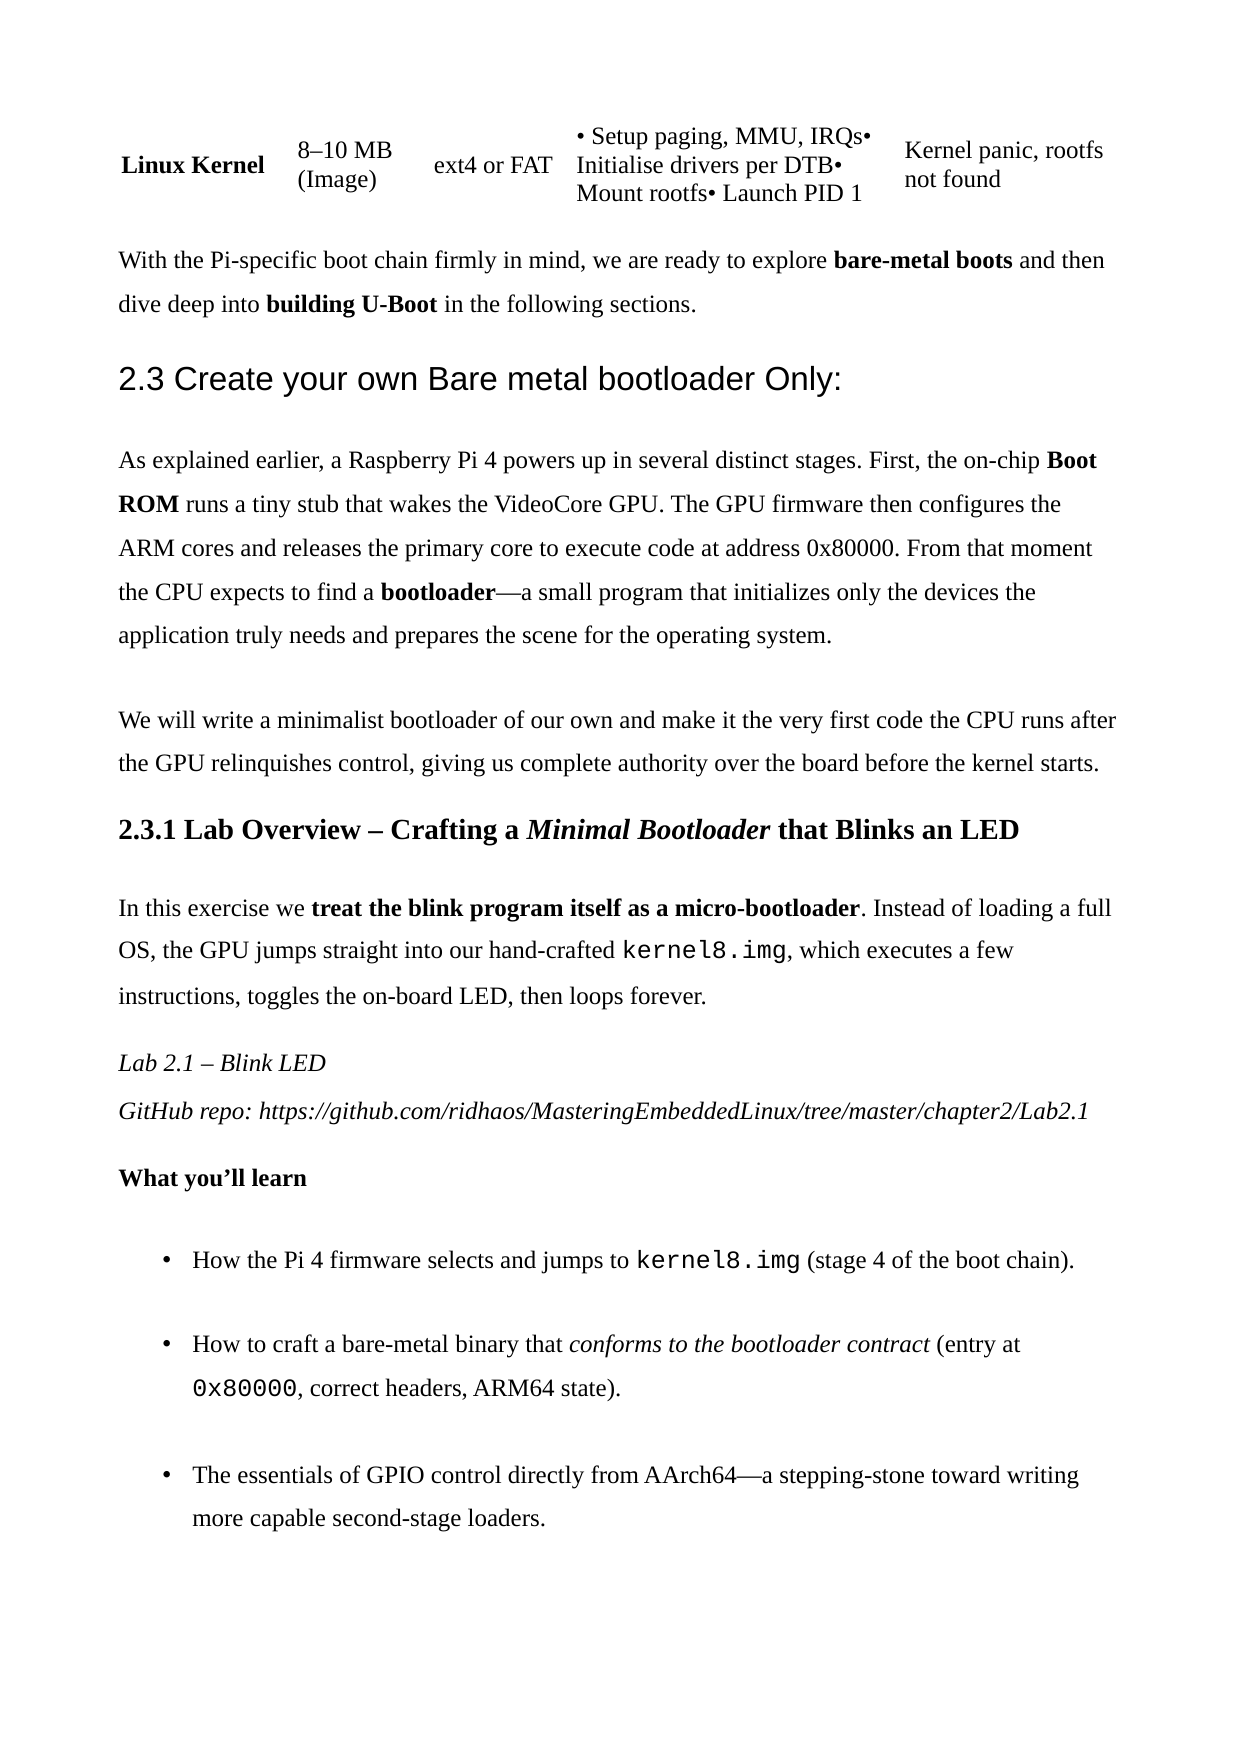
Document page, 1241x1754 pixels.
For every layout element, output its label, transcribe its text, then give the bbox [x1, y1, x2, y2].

table_cell Kernel panic, rootfs not found [901, 118, 1122, 210]
text With the Pi-specific boot chain firmly in mind, we are ready to explore bare-metal boots and then dive deep into building U-Boot in the following sections. [118, 231, 1122, 318]
table_cell • Setup paging, MMU, IRQs• Initialise drivers per DTB• Mount rootfs• Launch PID 1 [573, 118, 901, 210]
text In this exercise we treat the blink program itself as a micro-bootloader. Instead of loading a full OS, the GPU jumps straight into our hand-crafted kernel8.img, which executes a few instructions, toggles the on-board LED, then loops forever. [118, 878, 1122, 1010]
text We will write a minimalist bootloader of our own and make it the very first code the CPU runs after the GPU relinquishes control, giving us complete authority over the board before the kernel starts. [118, 690, 1122, 777]
text What you’ll learn [118, 1148, 1122, 1192]
table_cell 8–10 MB (Image) [295, 118, 431, 210]
list The essentials of GPIO control directly from AArch64—a stepping-stone toward writing more capable second-stage loaders. [162, 1445, 1122, 1532]
text As explained earlier, a Raspberry Pi 4 powers up in several distinct stages. First, the on-chip Boot ROM runs a tiny stub that wakes the VideoCore GPU. The GPU firmware then configures the ARM cores and releases the primary core to execute code at address 0x80000. From that moment the CPU expects to find a bootloader—a small program that initializes only the devices the application truly needs and prepares the scene for the operating system. [118, 430, 1122, 649]
text Lab 2.1 – Blink LED [118, 1033, 1122, 1076]
list How the Pi 4 firmware selects and jumps to kernel8.img (stage 4 of the boot chain). [162, 1232, 1122, 1276]
table_cell Linux Kernel [118, 118, 294, 210]
list How to craft a bare-metal binary that conforms to the bootloader contract (entry at 0x80000, correct headers, ARM64 state). [162, 1317, 1122, 1404]
subtitle 2.3.1 Lab Overview – Crafting a Minimal Bootloader that Blinks an LED [118, 812, 1122, 846]
subtitle 2.3 Create your own Bare metal bootloader Only: [118, 359, 1122, 398]
text GitHub repo: https://github.com/ridhaos/MasteringEmbeddedLinux/tree/master/chapter2/Lab2.1 [118, 1081, 1122, 1125]
table_cell ext4 or FAT [431, 118, 573, 210]
